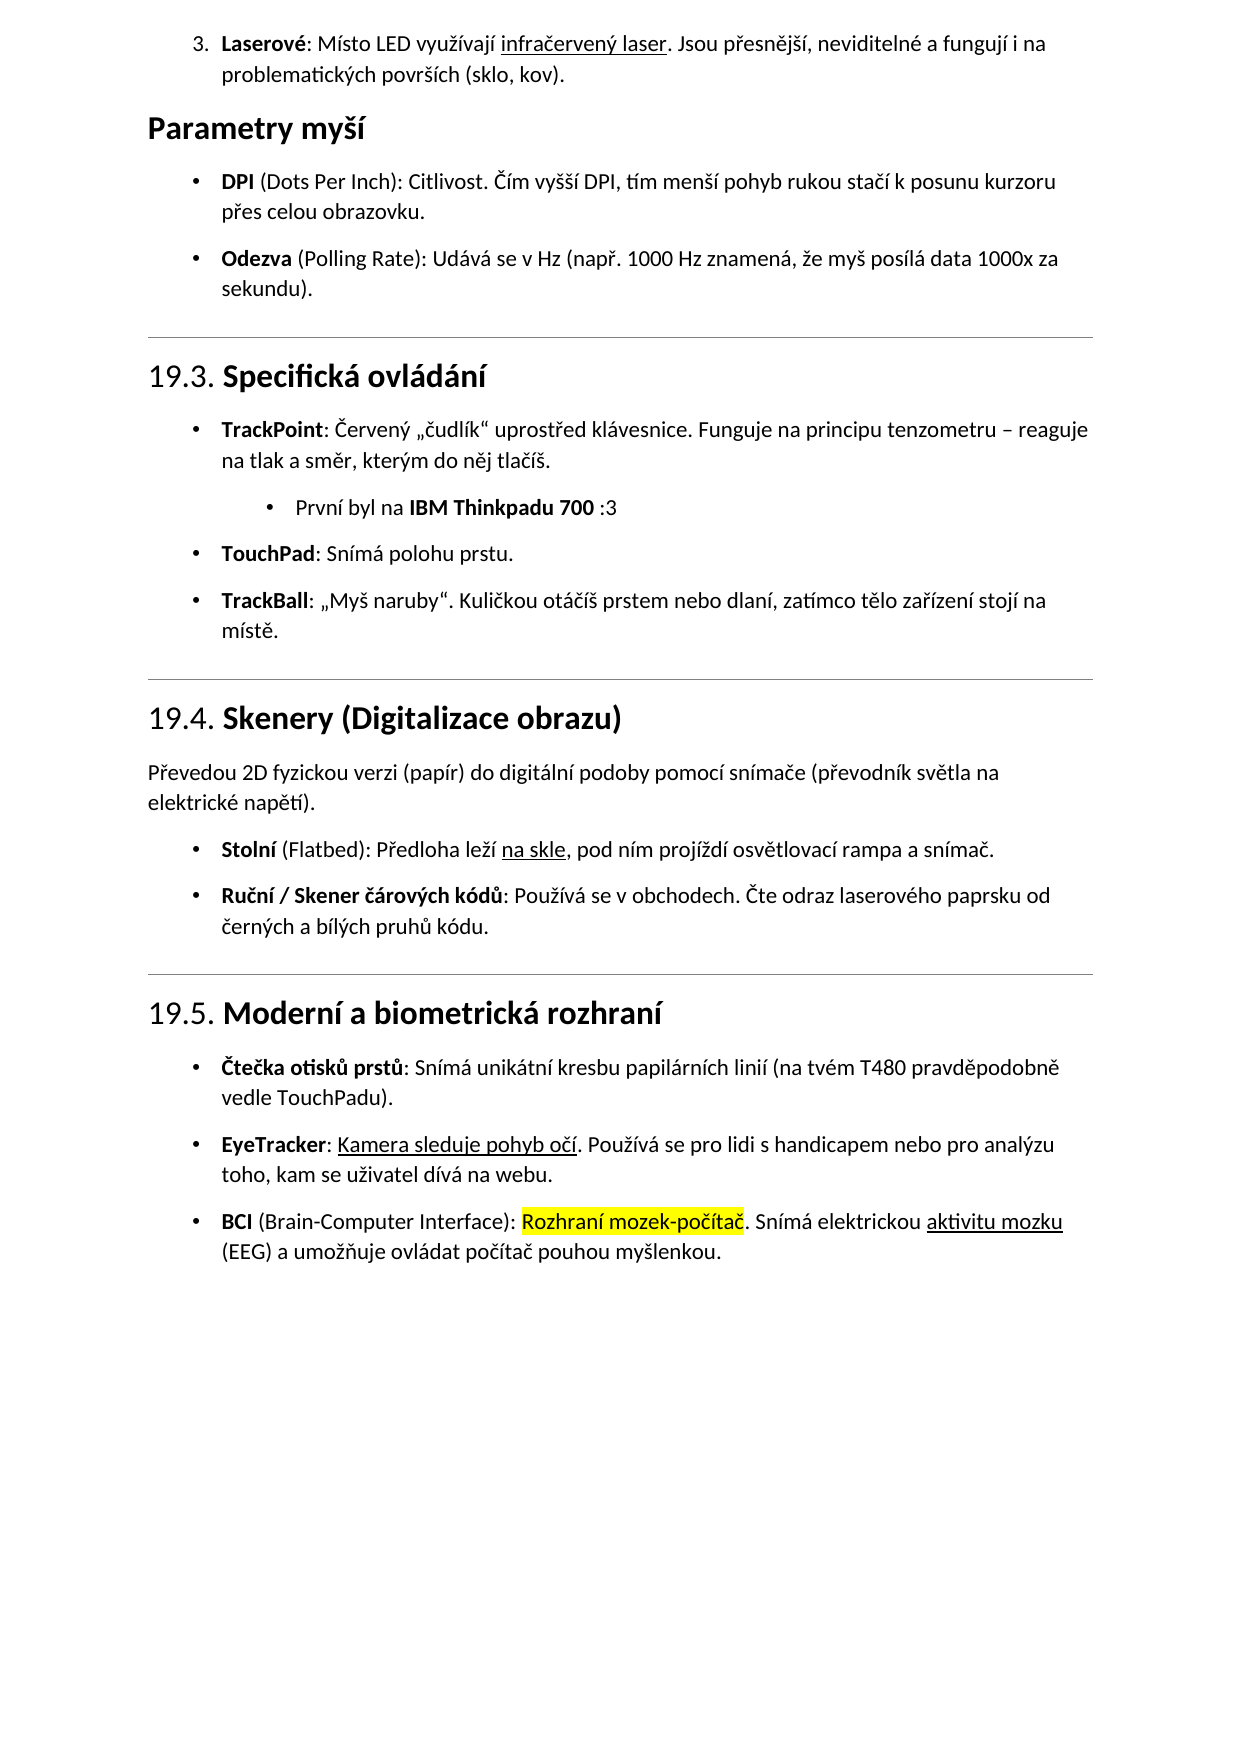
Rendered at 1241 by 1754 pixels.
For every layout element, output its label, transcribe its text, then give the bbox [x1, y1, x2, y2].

list Stolní (Flatbed): Předloha leží na skle, pod ním projíždí osvětlovací rampa a snímač. [192, 835, 1093, 863]
list Ruční / Skener čárových kódů: Používá se v obchodech. Čte odraz laserového paprsku od černých a bílých pruhů kódu. [192, 882, 1093, 940]
subtitle 19.4. Skenery (Digitalizace obrazu) [148, 697, 1093, 738]
text Převedou 2D fyzickou verzi (papír) do digitální podoby pomocí snímače (převodník světla na elektrické napětí). [148, 758, 1093, 816]
list DPI (Dots Per Inch): Citlivost. Čím vyšší DPI, tím menší pohyb rukou stačí k posunu kurzoru přes celou obrazovku. [192, 167, 1093, 226]
list Odezva (Polling Rate): Udává se v Hz (např. 1000 Hz znamená, že myš posílá data 1000x za sekundu). [192, 244, 1093, 303]
list TouchPad: Snímá polohu prstu. [192, 539, 1093, 568]
list EyeTracker: Kamera sleduje pohyb očí. Používá se pro lidi s handicapem nebo pro analýzu toho, kam se uživatel dívá na webu. [192, 1130, 1093, 1188]
list První byl na IBM Thinkpadu 700 :3 [266, 493, 1093, 521]
list TrackPoint: Červený „čudlík“ uprostřed klávesnice. Funguje na principu tenzometru – reaguje na tlak a směr, kterým do něj tlačíš. [192, 416, 1093, 474]
subtitle Parametry myší [148, 107, 1093, 147]
subtitle 19.3. Specifická ovládání [148, 355, 1093, 396]
list BCI (Brain-Computer Interface): Rozhraní mozek-počítač. Snímá elektrickou aktivitu mozku (EEG) a umožňuje ovládat počítač pouhou myšlenkou. [192, 1207, 1093, 1265]
list Laserové: Místo LED využívají infračervený laser. Jsou přesnější, neviditelné a fungují i na problematických površích (sklo, kov). [192, 29, 1093, 88]
list Čtečka otisků prstů: Snímá unikátní kresbu papilárních linií (na tvém T480 pravděpodobně vedle TouchPadu). [192, 1053, 1093, 1111]
list TrackBall: „Myš naruby“. Kuličkou otáčíš prstem nebo dlaní, zatímco tělo zařízení stojí na místě. [192, 586, 1093, 645]
subtitle 19.5. Moderní a biometrická rozhraní [148, 992, 1093, 1033]
